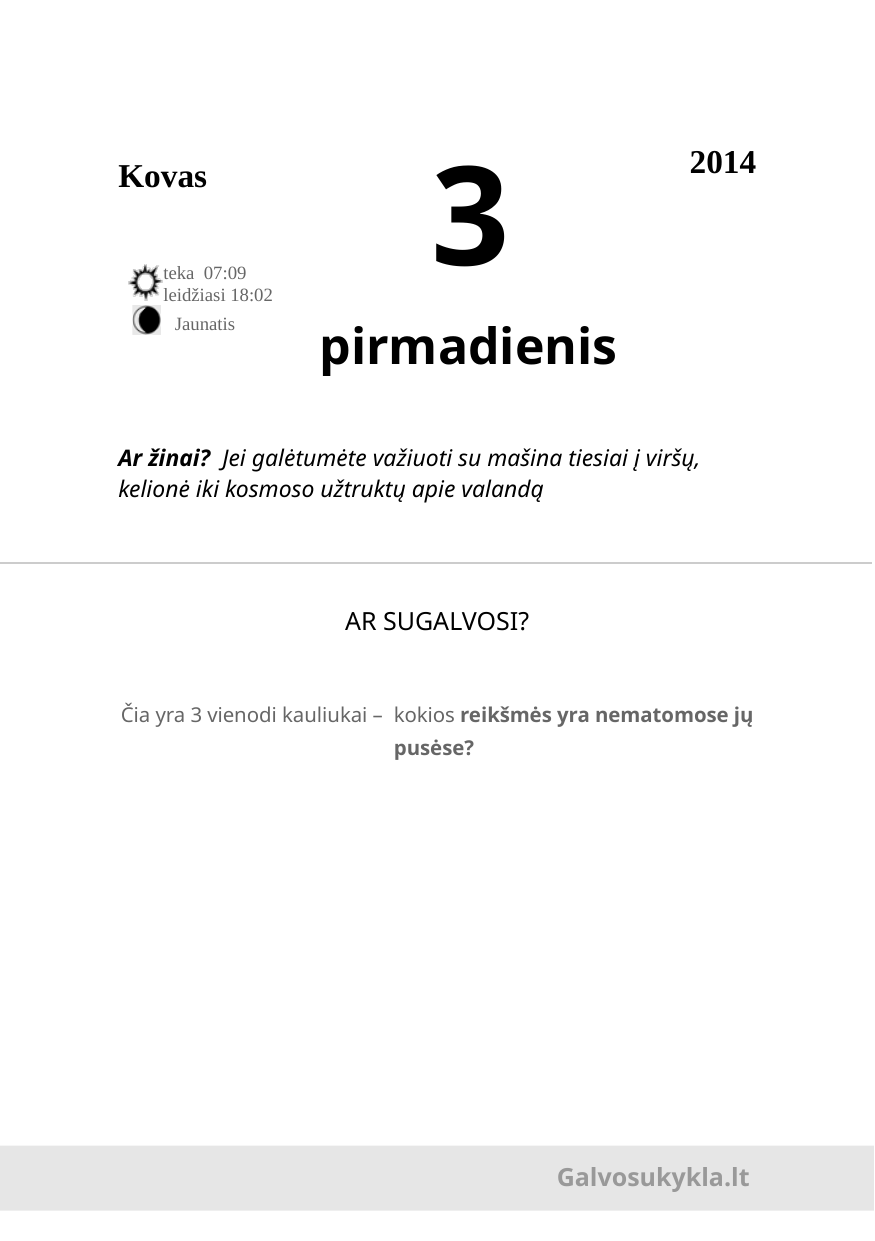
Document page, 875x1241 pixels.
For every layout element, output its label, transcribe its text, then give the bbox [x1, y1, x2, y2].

table_header 2014 [638, 118, 756, 379]
text AR SUGALVOSI? [118, 604, 756, 638]
text Ar žinai? Jei galėtumėte važiuoti su mašina tiesiai į viršų, kelionė iki kosmoso užtruktų apie valandą [118, 442, 756, 504]
table_header 3 pirmadienis [299, 118, 638, 379]
table_header Kovas teka 07:09 leidžiasi 18:02 Jaunatis [118, 118, 298, 379]
text Čia yra 3 vienodi kauliukai – kokios reikšmės yra nematomose jų pusėse? [118, 700, 756, 762]
